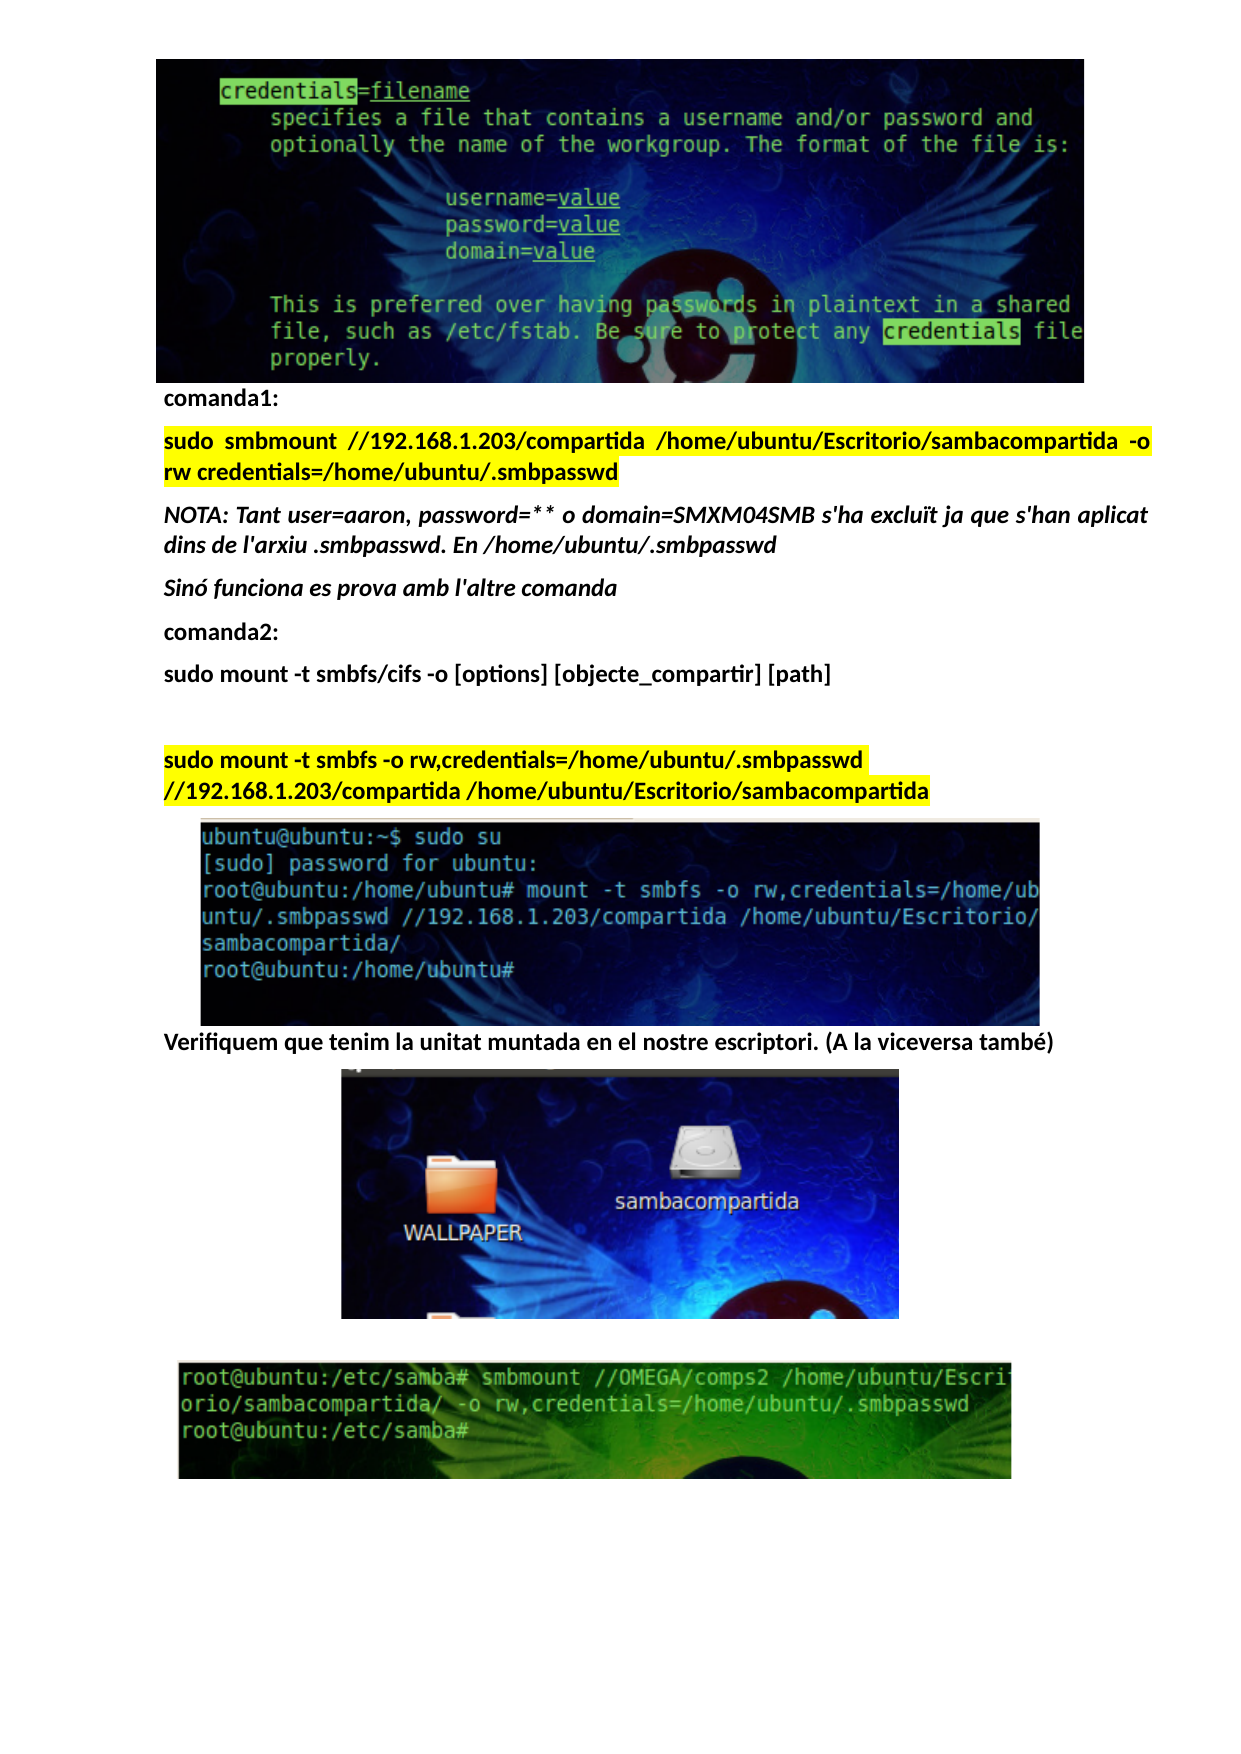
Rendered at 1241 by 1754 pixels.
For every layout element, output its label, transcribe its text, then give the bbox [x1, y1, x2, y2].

list sudo smbmount //192.168.1.203/compartida /home/ubuntu/Escritorio/sambacompartida -o rw credentials=/home/ubuntu/.smbpasswd [126, 426, 1152, 487]
list comanda1: [126, 59, 1152, 413]
picture [341, 1069, 899, 1319]
list sudo mount -t smbfs -o rw,credentials=/home/ubuntu/.smbpasswd //192.168.1.203/compartida /home/ubuntu/Escritorio/sambacompartida [126, 745, 1152, 806]
list sudo mount -t smbfs/cifs -o [options] [objecte_compartir] [path] [126, 659, 1152, 689]
list Verifiquem que tenim la unitat muntada en el nostre escriptori. (A la viceversa també) [126, 818, 1152, 1057]
list comanda2: [126, 616, 1152, 646]
picture [200, 818, 1040, 1026]
picture [156, 59, 1085, 383]
picture [176, 1360, 1012, 1479]
list Sinó funciona es prova amb l'altre comanda [126, 573, 1152, 603]
list NOTA: Tant user=aaron, password=** o domain=SMXM04SMB s'ha excluït ja que s'han aplicat dins de l'arxiu .smbpasswd. En /home/ubuntu/.smbpasswd [126, 499, 1152, 560]
